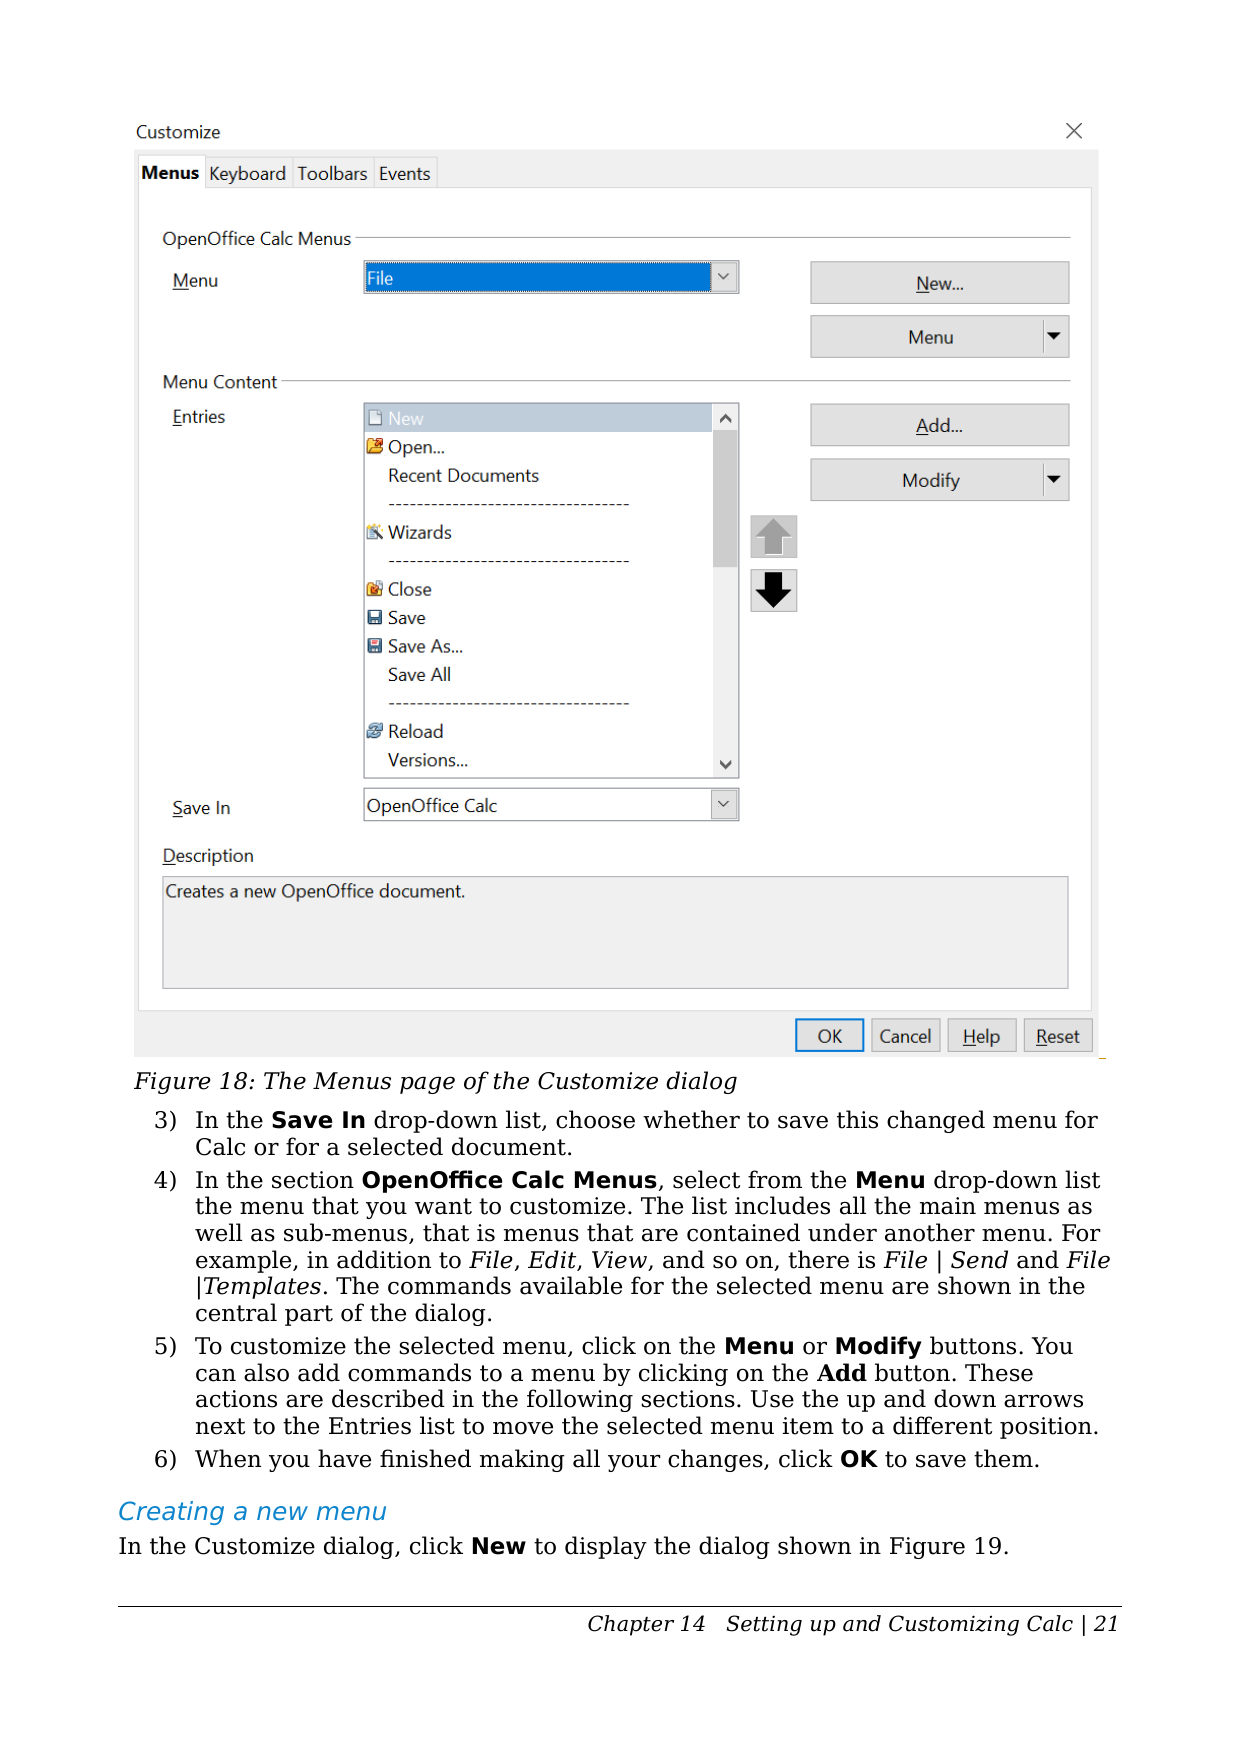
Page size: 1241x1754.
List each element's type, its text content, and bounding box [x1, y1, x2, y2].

list When you have finished making all your changes, click OK to save them. [177, 1446, 1122, 1473]
list To customize the selected menu, click on the Menu or Modify buttons. You can also add commands to a menu by clicking on the Add button. These actions are described in the following sections. Use the up and down arrows next to the Entries list to move the selected menu item to a different position. [177, 1333, 1122, 1440]
list In the Save In drop-down list, choose whether to save this changed menu for Calc or for a selected document. [177, 1107, 1122, 1161]
subtitle Creating a new menu [118, 1497, 1122, 1526]
text In the Customize dialog, click New to display the dialog shown in Figure 19. [118, 1533, 1122, 1559]
text Figure 18: The Menus page of the Customize dialog [134, 1068, 1106, 1095]
list In the section OpenOffice Calc Menus, select from the Menu drop-down list the menu that you want to customize. The list includes all the main menus as well as sub-menus, that is menus that are contained under another menu. For example, in addition to File, Edit, View, and so on, there is File | Send and File |Templates. The commands available for the selected menu are shown in the central part of the dialog. [177, 1167, 1122, 1327]
picture [134, 118, 1099, 1057]
